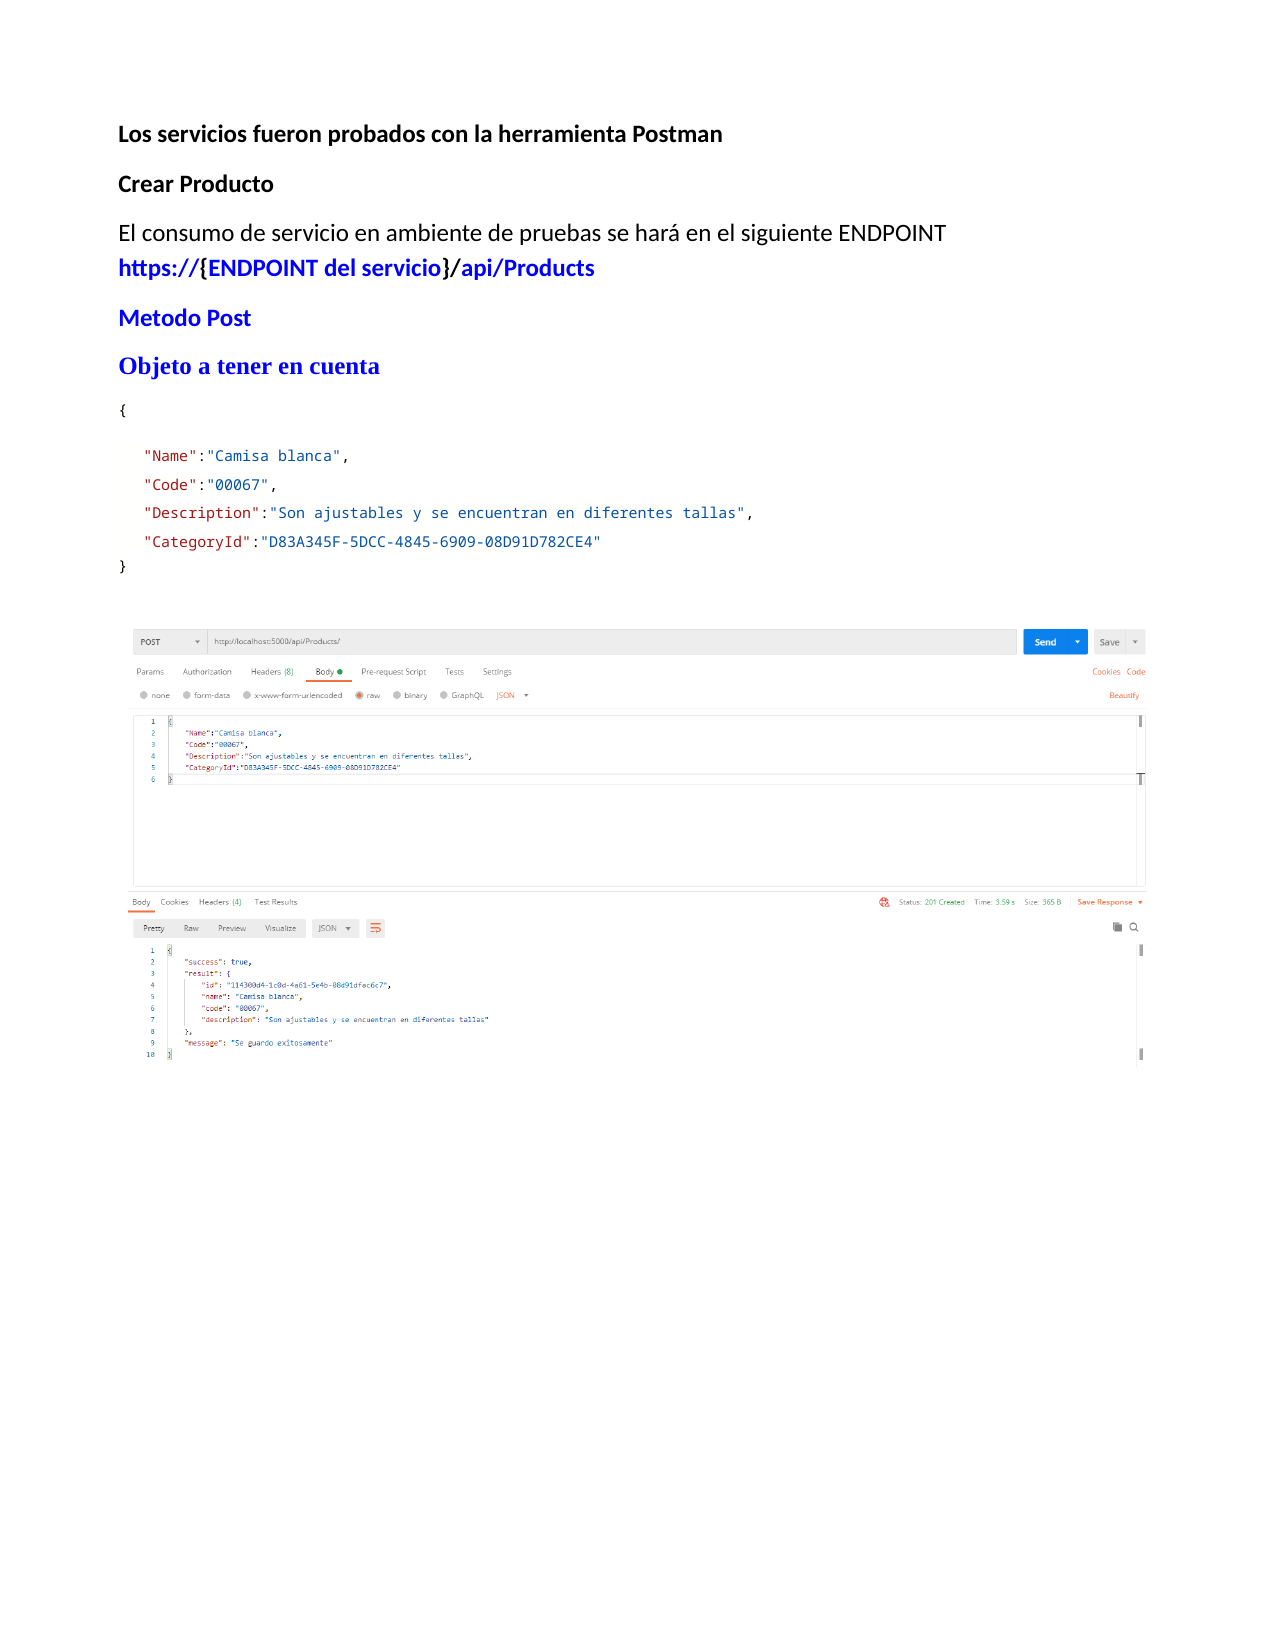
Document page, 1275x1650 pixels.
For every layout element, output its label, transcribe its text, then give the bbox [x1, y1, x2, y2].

text Metodo Post [118, 302, 1137, 332]
text Crear Producto [118, 168, 1137, 198]
text Los servicios fueron probados con la herramienta Postman [118, 118, 1137, 149]
text "Description":"Son ajustables y se encuentran en diferentes tallas", [118, 495, 1157, 524]
text } [118, 553, 1157, 575]
text Objeto a tener en cuenta [118, 351, 1137, 380]
text "Code":"00067", [118, 467, 1157, 495]
text "CategoryId":"D83A345F-5DCC-4845-6909-08D91D782CE4" [118, 524, 1157, 553]
text "Name":"Camisa blanca", [118, 438, 1157, 467]
text El consumo de servicio en ambiente de pruebas se hará en el siguiente ENDPOINT [118, 217, 1157, 248]
text { [118, 399, 1137, 419]
text https://{ENDPOINT del servicio}/api/Products [118, 252, 1137, 283]
picture [128, 623, 1147, 1067]
